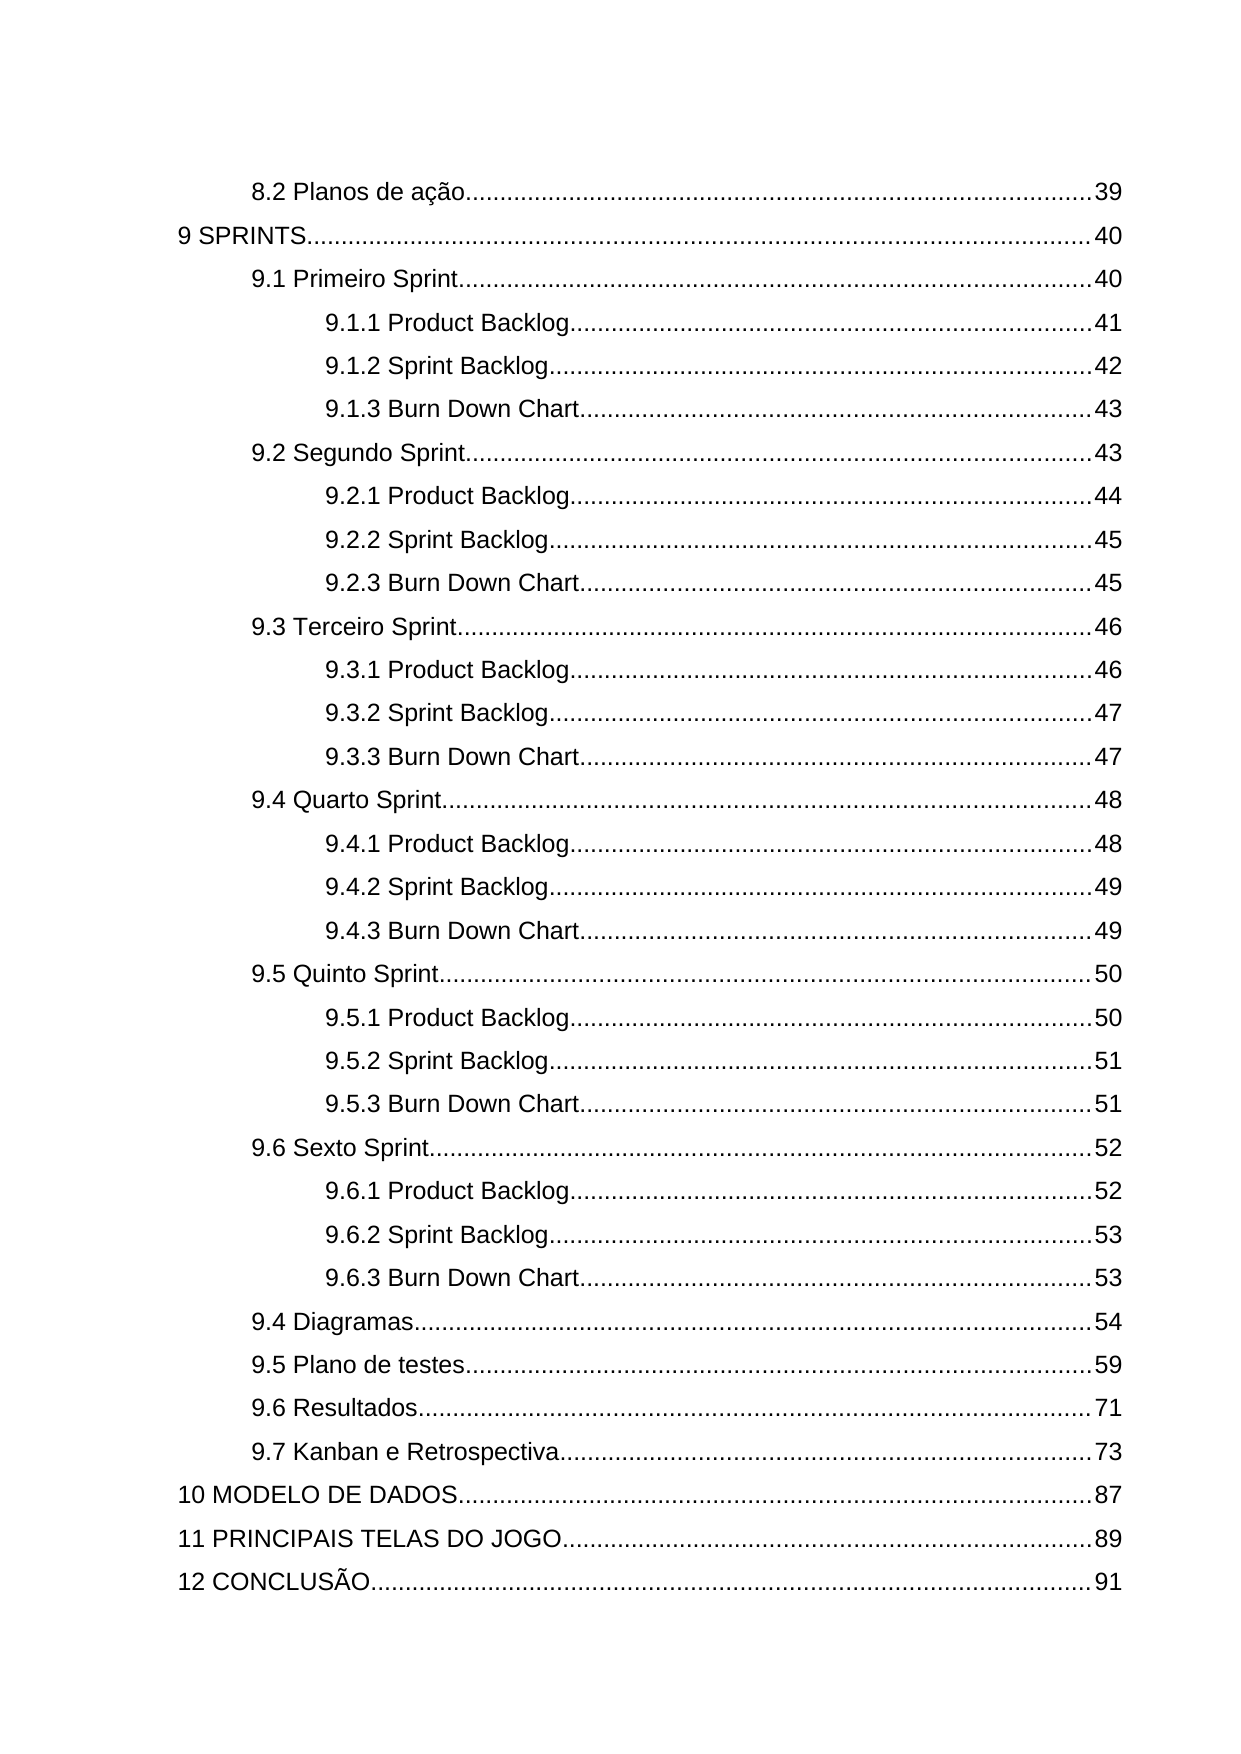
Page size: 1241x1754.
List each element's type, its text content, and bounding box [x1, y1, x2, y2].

subtitle 9 SPRINTS 40 [177, 221, 1122, 249]
subtitle 9.2.1 Product Backlog 44 [325, 481, 1122, 510]
subtitle 9.5.1 Product Backlog 50 [325, 1002, 1122, 1031]
subtitle 9.3.1 Product Backlog 46 [325, 655, 1122, 684]
subtitle 9.5 Quinto Sprint 50 [251, 959, 1122, 988]
subtitle 9.1.1 Product Backlog 41 [325, 307, 1122, 336]
subtitle 9.6 Resultados 71 [251, 1393, 1122, 1422]
subtitle 12 CONCLUSÃO 91 [177, 1567, 1122, 1596]
subtitle 9.7 Kanban e Retrospectiva 73 [251, 1437, 1122, 1466]
subtitle 9.4 Quarto Sprint 48 [251, 785, 1122, 814]
subtitle 9.5.3 Burn Down Chart 51 [325, 1089, 1122, 1118]
subtitle 10 MODELO DE DADOS 87 [177, 1480, 1122, 1509]
subtitle 9.1.3 Burn Down Chart 43 [325, 394, 1122, 423]
subtitle 9.6 Sexto Sprint 52 [251, 1133, 1122, 1162]
subtitle 9.3 Terceiro Sprint 46 [251, 612, 1122, 640]
subtitle 9.4.1 Product Backlog 48 [325, 829, 1122, 857]
subtitle 8.2 Planos de ação 39 [251, 177, 1122, 206]
subtitle 9.6.3 Burn Down Chart 53 [325, 1263, 1122, 1292]
subtitle 9.4 Diagramas 54 [251, 1307, 1122, 1335]
subtitle 9.5 Plano de testes 59 [251, 1350, 1122, 1379]
subtitle 9.3.3 Burn Down Chart 47 [325, 742, 1122, 771]
subtitle 9.1.2 Sprint Backlog 42 [325, 351, 1122, 380]
subtitle 9.5.2 Sprint Backlog 51 [325, 1046, 1122, 1075]
subtitle 9.3.2 Sprint Backlog 47 [325, 698, 1122, 727]
subtitle 9.4.3 Burn Down Chart 49 [325, 916, 1122, 944]
subtitle 11 PRINCIPAIS TELAS DO JOGO 89 [177, 1524, 1122, 1552]
subtitle 9.2.3 Burn Down Chart 45 [325, 568, 1122, 597]
subtitle 9.2 Segundo Sprint 43 [251, 438, 1122, 467]
subtitle 9.1 Primeiro Sprint 40 [251, 264, 1122, 293]
subtitle 9.6.2 Sprint Backlog 53 [325, 1220, 1122, 1248]
subtitle 9.6.1 Product Backlog 52 [325, 1176, 1122, 1205]
subtitle 9.4.2 Sprint Backlog 49 [325, 872, 1122, 901]
subtitle 9.2.2 Sprint Backlog 45 [325, 525, 1122, 553]
